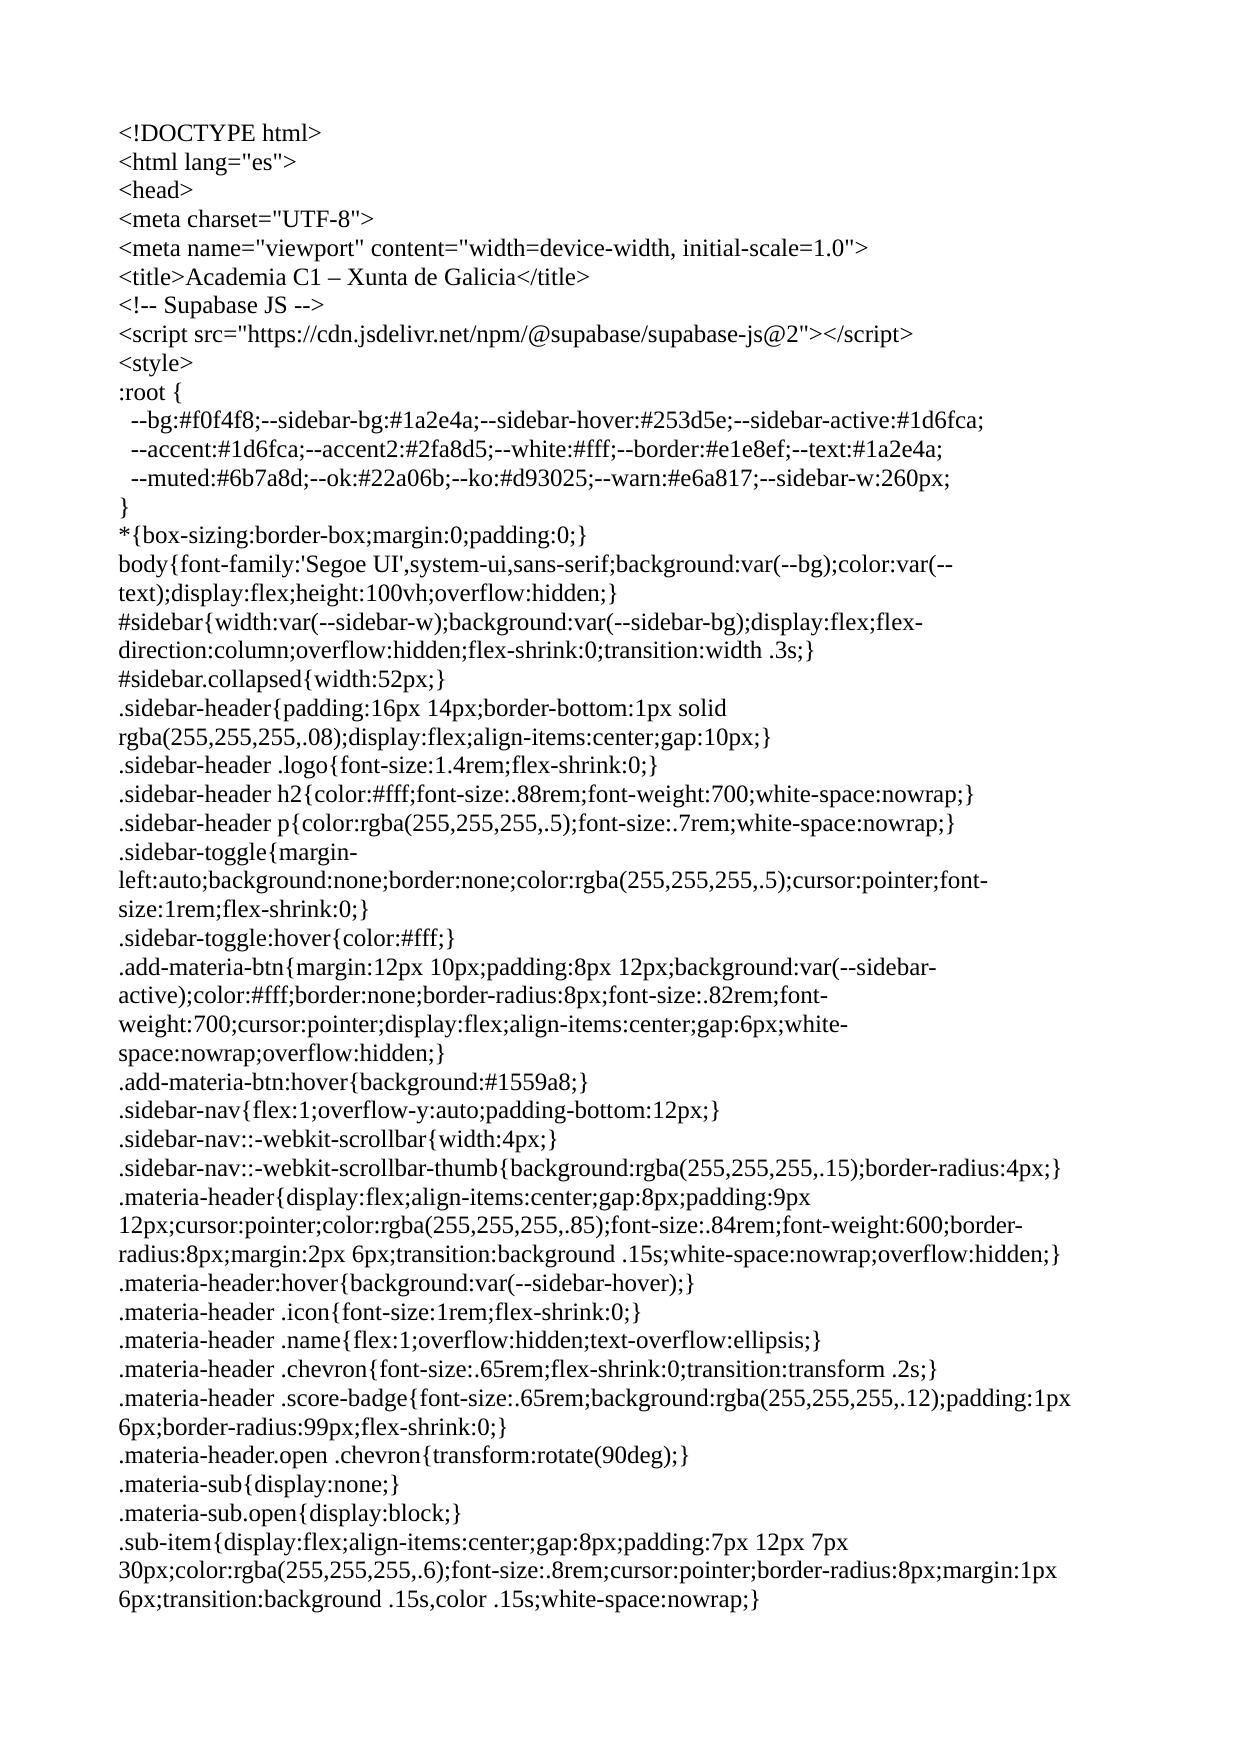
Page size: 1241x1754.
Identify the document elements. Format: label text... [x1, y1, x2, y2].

text .materia-header .chevron{font-size:.65rem;flex-shrink:0;transition:transform .2s;} [118, 1354, 1122, 1383]
text .materia-header.open .chevron{transform:rotate(90deg);} [118, 1441, 1122, 1469]
text <html lang="es"> [118, 147, 1122, 176]
text <meta charset="UTF-8"> [118, 204, 1122, 233]
text .add-materia-btn:hover{background:#1559a8;} [118, 1067, 1122, 1096]
text --bg:#f0f4f8;--sidebar-bg:#1a2e4a;--sidebar-hover:#253d5e;--sidebar-active:#1d6fca; [118, 406, 1122, 434]
text body{font-family:'Segoe UI',system-ui,sans-serif;background:var(--bg);color:var(--text);display:flex;height:100vh;overflow:hidden;} [118, 549, 1122, 607]
text *{box-sizing:border-box;margin:0;padding:0;} [118, 521, 1122, 549]
text .materia-header{display:flex;align-items:center;gap:8px;padding:9px 12px;cursor:pointer;color:rgba(255,255,255,.85);font-size:.84rem;font-weight:600;border-radius:8px;margin:2px 6px;transition:background .15s;white-space:nowrap;overflow:hidden;} [118, 1182, 1122, 1268]
text --muted:#6b7a8d;--ok:#22a06b;--ko:#d93025;--warn:#e6a817;--sidebar-w:260px; [118, 463, 1122, 492]
text .materia-sub{display:none;} [118, 1469, 1122, 1498]
text --accent:#1d6fca;--accent2:#2fa8d5;--white:#fff;--border:#e1e8ef;--text:#1a2e4a; [118, 434, 1122, 463]
text <head> [118, 176, 1122, 204]
text .sidebar-toggle{margin-left:auto;background:none;border:none;color:rgba(255,255,255,.5);cursor:pointer;font-size:1rem;flex-shrink:0;} [118, 837, 1122, 923]
text .sidebar-nav::-webkit-scrollbar{width:4px;} [118, 1124, 1122, 1153]
text .sidebar-nav{flex:1;overflow-y:auto;padding-bottom:12px;} [118, 1096, 1122, 1124]
text :root { [118, 377, 1122, 406]
text .sidebar-header .logo{font-size:1.4rem;flex-shrink:0;} [118, 751, 1122, 779]
text .sidebar-header{padding:16px 14px;border-bottom:1px solid rgba(255,255,255,.08);display:flex;align-items:center;gap:10px;} [118, 693, 1122, 751]
text .add-materia-btn{margin:12px 10px;padding:8px 12px;background:var(--sidebar-active);color:#fff;border:none;border-radius:8px;font-size:.82rem;font-weight:700;cursor:pointer;display:flex;align-items:center;gap:6px;white-space:nowrap;overflow:hidden;} [118, 952, 1122, 1067]
text <script src="https://cdn.jsdelivr.net/npm/@supabase/supabase-js@2"></script> [118, 319, 1122, 348]
text .sidebar-header h2{color:#fff;font-size:.88rem;font-weight:700;white-space:nowrap;} [118, 779, 1122, 808]
text .materia-sub.open{display:block;} [118, 1498, 1122, 1527]
text .sub-item{display:flex;align-items:center;gap:8px;padding:7px 12px 7px 30px;color:rgba(255,255,255,.6);font-size:.8rem;cursor:pointer;border-radius:8px;margin:1px 6px;transition:background .15s,color .15s;white-space:nowrap;} [118, 1527, 1122, 1613]
text <title>Academia C1 – Xunta de Galicia</title> [118, 262, 1122, 291]
text .sidebar-nav::-webkit-scrollbar-thumb{background:rgba(255,255,255,.15);border-radius:4px;} [118, 1153, 1122, 1182]
text .materia-header .score-badge{font-size:.65rem;background:rgba(255,255,255,.12);padding:1px 6px;border-radius:99px;flex-shrink:0;} [118, 1383, 1122, 1441]
text } [118, 492, 1122, 521]
text .sidebar-header p{color:rgba(255,255,255,.5);font-size:.7rem;white-space:nowrap;} [118, 808, 1122, 837]
text .sidebar-toggle:hover{color:#fff;} [118, 923, 1122, 952]
text .materia-header:hover{background:var(--sidebar-hover);} [118, 1268, 1122, 1297]
text .materia-header .icon{font-size:1rem;flex-shrink:0;} [118, 1297, 1122, 1326]
text <meta name="viewport" content="width=device-width, initial-scale=1.0"> [118, 233, 1122, 262]
text <!DOCTYPE html> [118, 118, 1122, 147]
text #sidebar.collapsed{width:52px;} [118, 664, 1122, 693]
text <!-- Supabase JS --> [118, 291, 1122, 319]
text .materia-header .name{flex:1;overflow:hidden;text-overflow:ellipsis;} [118, 1326, 1122, 1354]
text #sidebar{width:var(--sidebar-w);background:var(--sidebar-bg);display:flex;flex-direction:column;overflow:hidden;flex-shrink:0;transition:width .3s;} [118, 607, 1122, 664]
text <style> [118, 348, 1122, 377]
